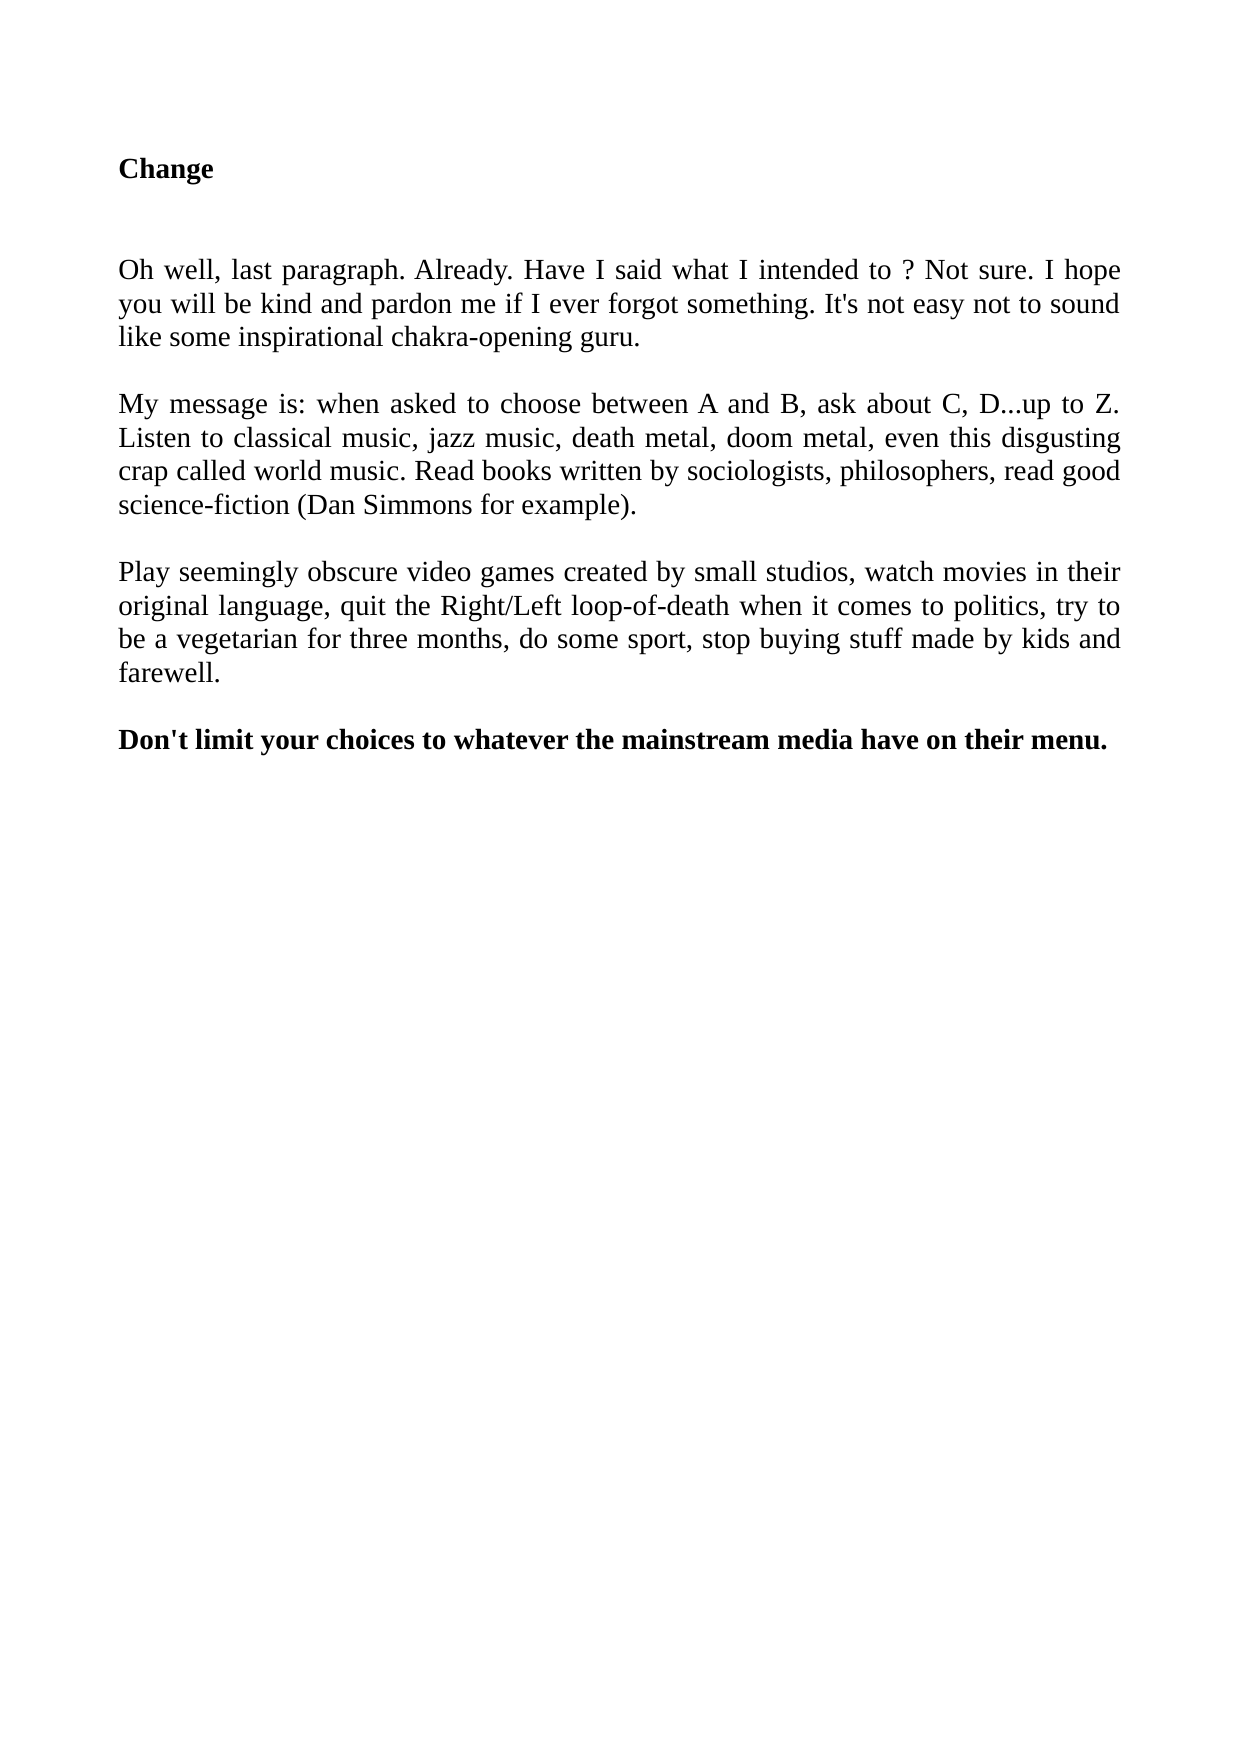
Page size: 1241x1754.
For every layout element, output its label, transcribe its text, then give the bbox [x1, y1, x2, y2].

text Change [118, 152, 1122, 185]
text Oh well, last paragraph. Already. Have I said what I intended to ? Not sure. I hope you will be kind and pardon me if I ever forgot something. It's not easy not to sound like some inspirational chakra-opening guru. [118, 252, 1122, 353]
text Play seemingly obscure video games created by small studios, watch movies in their original language, quit the Right/Left loop-of-death when it comes to politics, try to be a vegetarian for three months, do some sport, stop buying stuff made by kids and farewell. [118, 554, 1122, 688]
text My message is: when asked to choose between A and B, ask about C, D...up to Z. Listen to classical music, jazz music, death metal, doom metal, even this disgusting crap called world music. Read books written by sociologists, philosophers, read good science-fiction (Dan Simmons for example). [118, 386, 1122, 521]
text Don't limit your choices to whatever the mainstream media have on their menu. [118, 722, 1122, 755]
